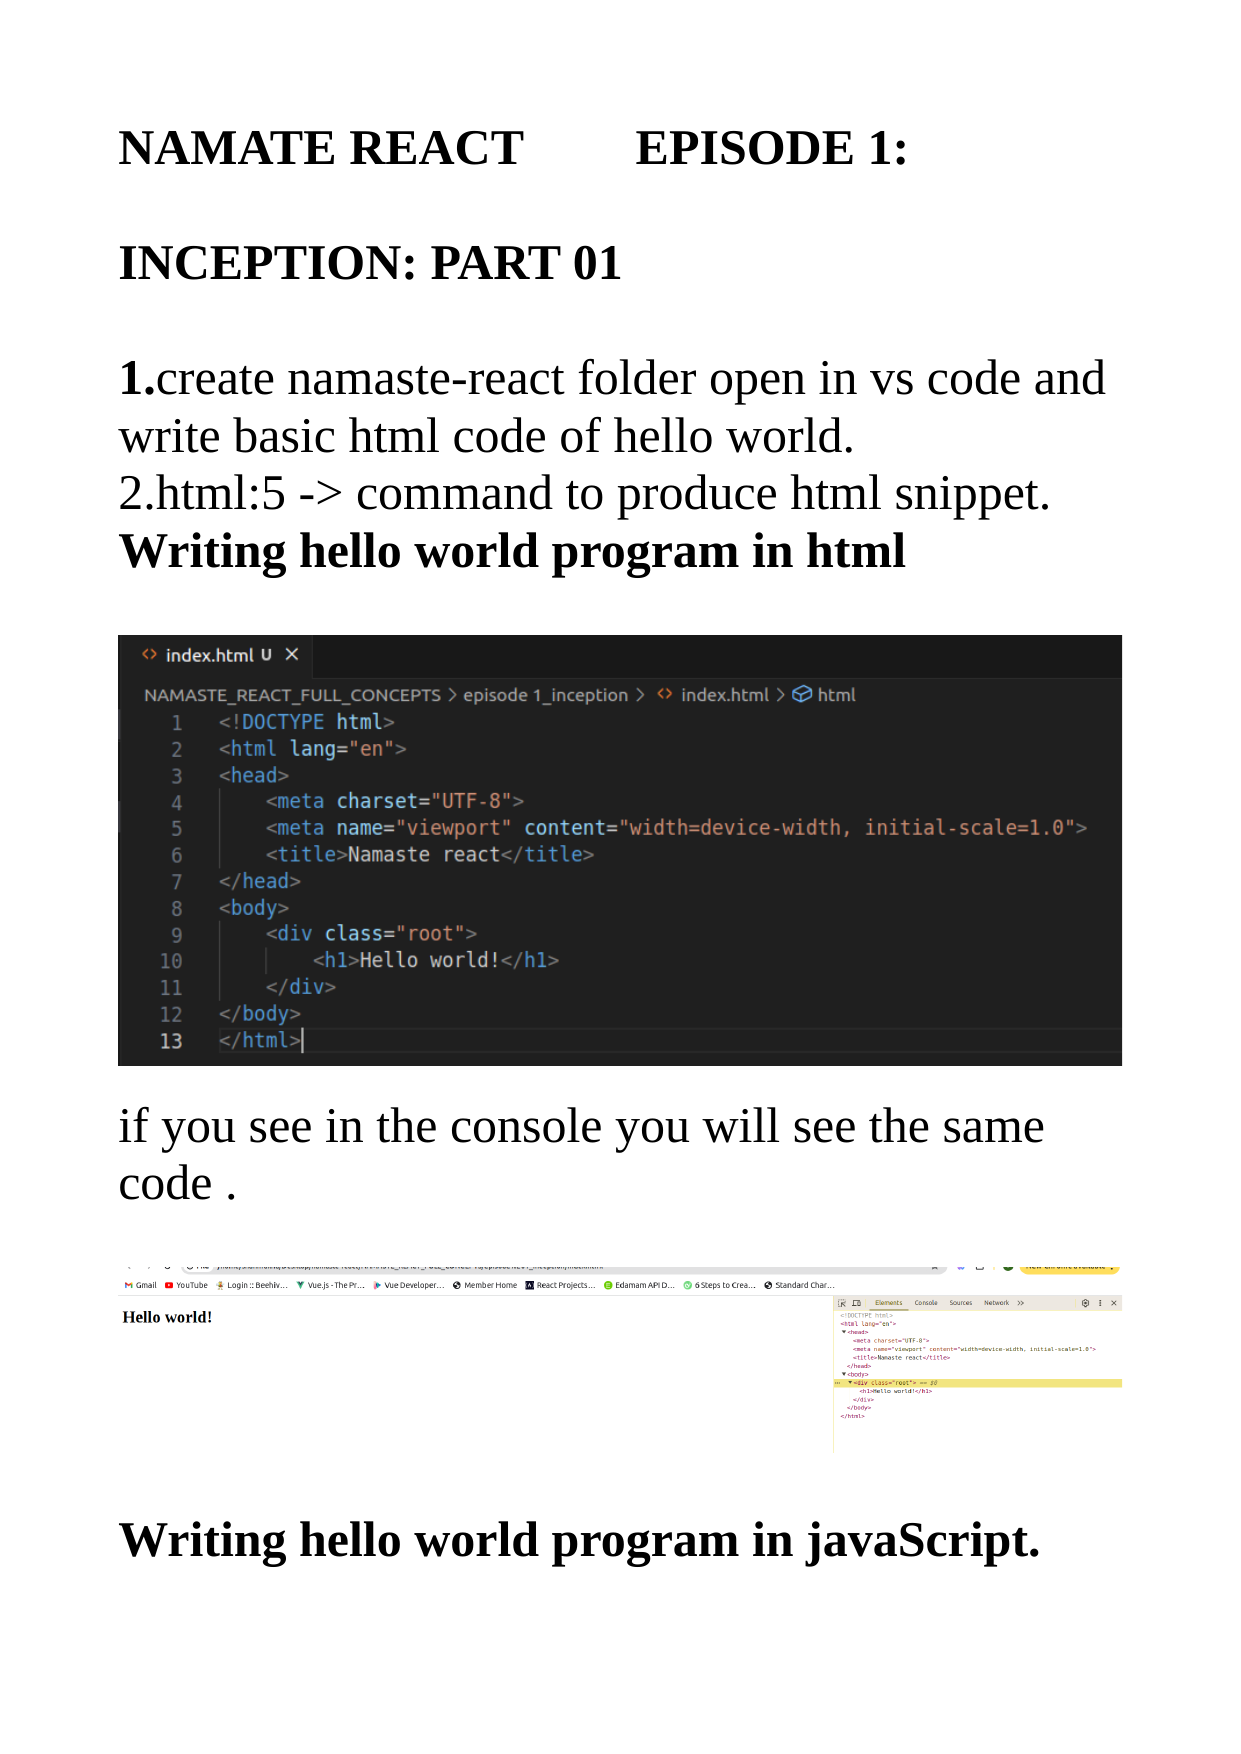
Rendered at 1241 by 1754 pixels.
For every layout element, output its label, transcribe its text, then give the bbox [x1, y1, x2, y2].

text 2.html:5 -> command to produce html snippet. Writing hello world program in html [118, 463, 1122, 578]
picture [118, 1267, 1123, 1453]
text NAMATE REACT EPISODE 1: [118, 118, 1122, 176]
text if you see in the console you will see the same code . [118, 1095, 1122, 1267]
text INCEPTION: PART 01 1.create namaste-react folder open in vs code and write basic html code of hello world. [118, 233, 1122, 463]
text Writing hello world program in javaScript. [118, 1510, 1122, 1625]
picture [118, 635, 1123, 1066]
